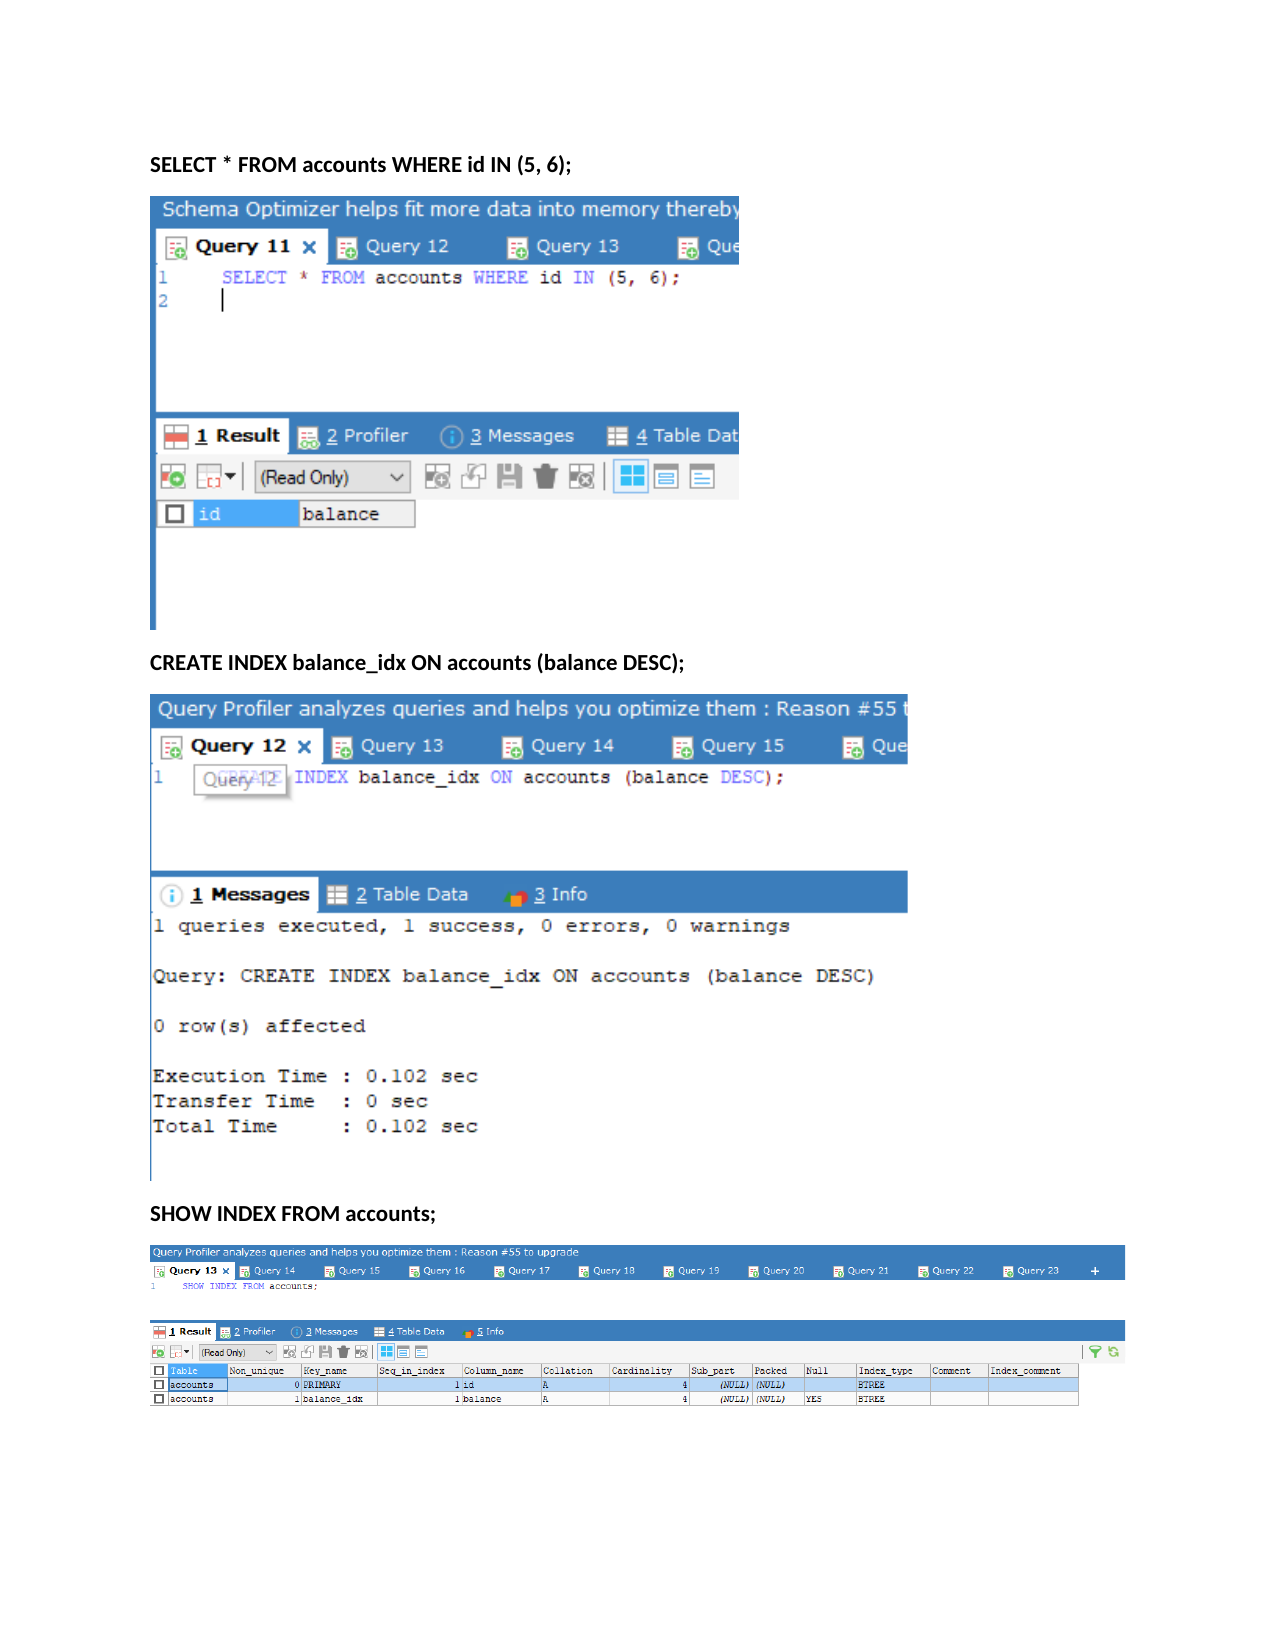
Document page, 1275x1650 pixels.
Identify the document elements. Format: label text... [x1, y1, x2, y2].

text SHOW INDEX FROM accounts; [150, 1199, 1125, 1227]
text SELECT * FROM accounts WHERE id IN (5, 6); [150, 150, 1125, 178]
text CREATE INDEX balance_idx ON accounts (balance DESC); [150, 648, 1125, 676]
